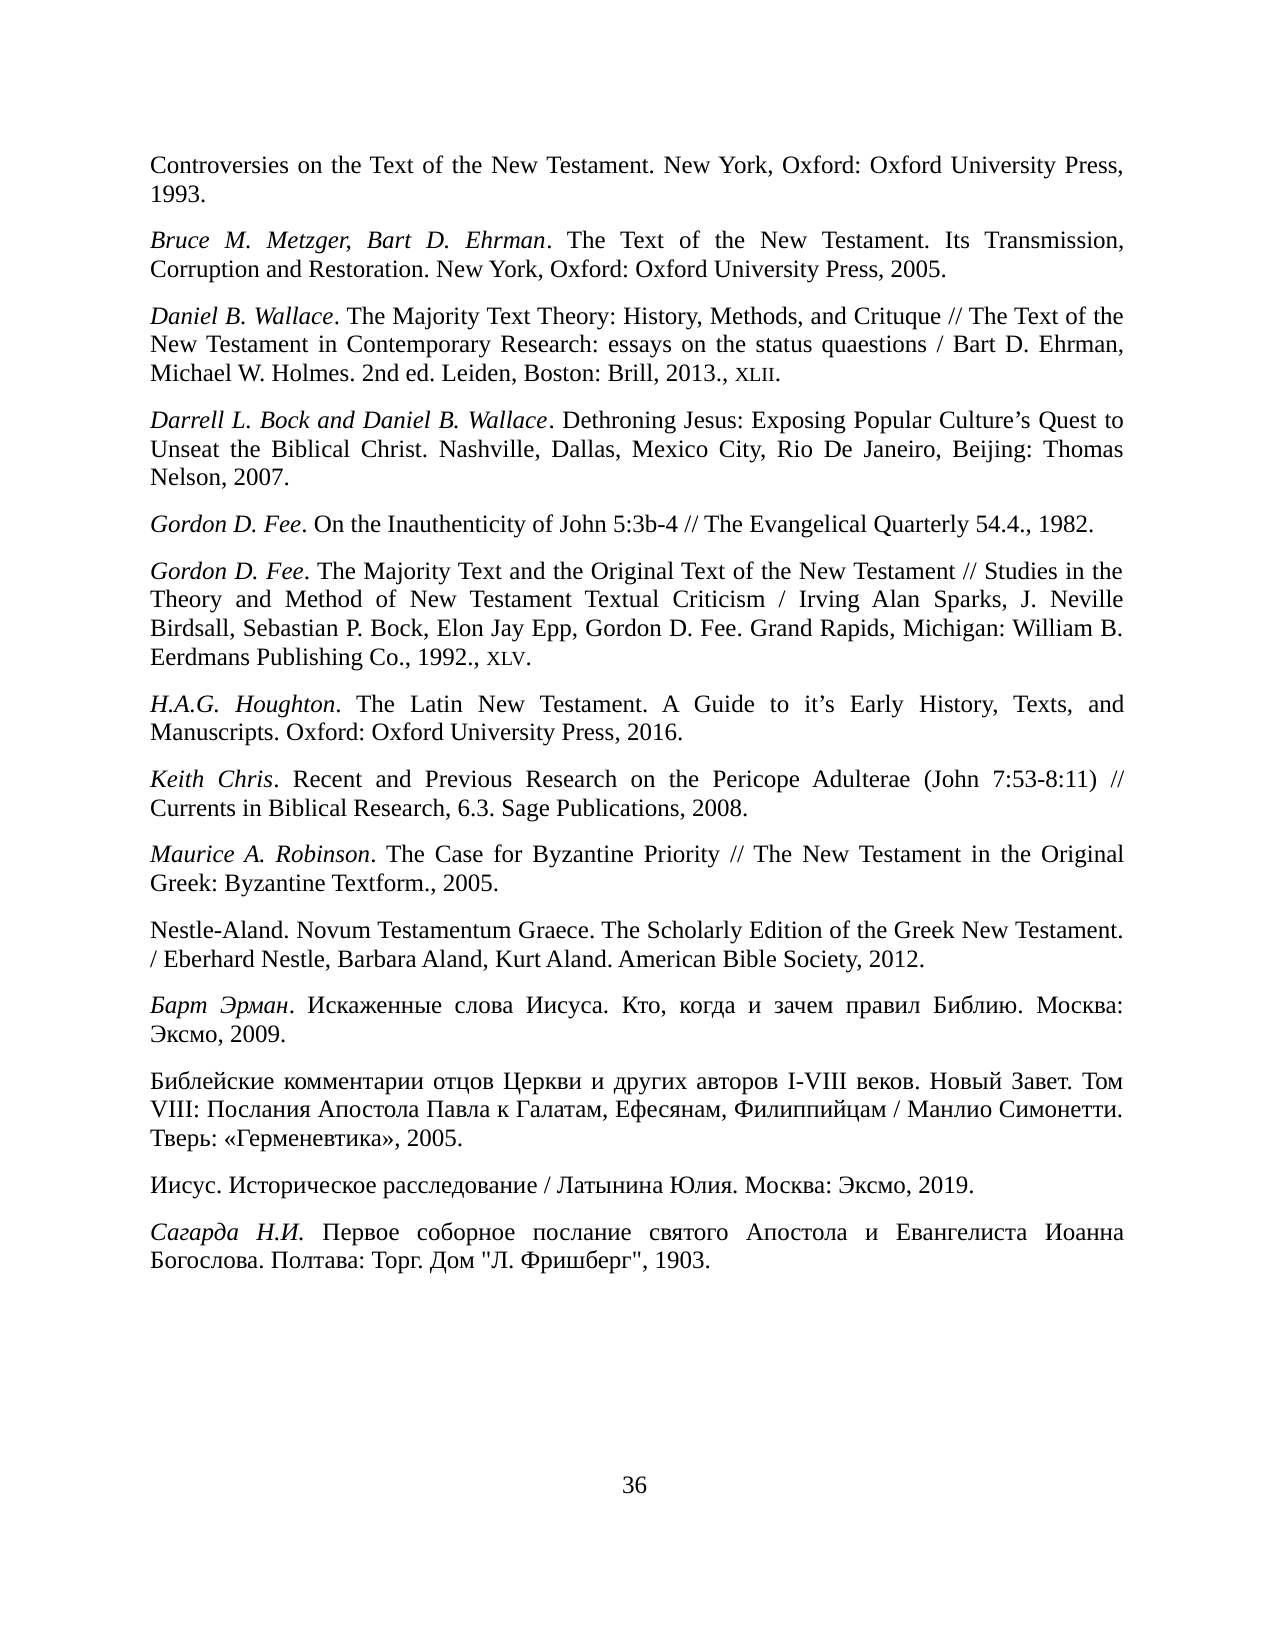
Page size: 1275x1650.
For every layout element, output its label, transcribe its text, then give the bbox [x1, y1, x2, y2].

text Gordon D. Fee. The Majority Text and the Original Text of the New Testament // Studies in the Theory and Method of New Testament Textual Criticism / Irving Alan Sparks, J. Neville Birdsall, Sebastian P. Bock, Elon Jay Epp, Gordon D. Fee. Grand Rapids, Michigan: William B. Eerdmans Publishing Co., 1992., xlv. [150, 556, 1125, 671]
text Барт Эрман. Искаженные слова Иисуса. Кто, когда и зачем правил Библию. Москва: Эксмо, 2009. [150, 990, 1125, 1048]
text H.A.G. Houghton. The Latin New Testament. A Guide to it’s Early History, Texts, and Manuscripts. Oxford: Oxford University Press, 2016. [150, 689, 1125, 746]
text Библейские комментарии отцов Церкви и других авторов I-VIII веков. Новый Завет. Том VIII: Послания Апостола Павла к Галатам, Ефесянам, Филиппийцам / Манлио Симонетти. Тверь: «Герменевтика», 2005. [150, 1066, 1125, 1152]
text Controversies on the Text of the New Testament. New York, Oxford: Oxford University Press, 1993. [150, 150, 1125, 207]
text Maurice A. Robinson. The Case for Byzantine Priority // The New Testament in the Original Greek: Byzantine Textform., 2005. [150, 839, 1125, 897]
text Nestle-Aland. Novum Testamentum Graece. The Scholarly Edition of the Greek New Testament. / Eberhard Nestle, Barbara Aland, Kurt Aland. American Bible Society, 2012. [150, 915, 1125, 972]
text Иисус. Историческое расследование / Латынина Юлия. Москва: Эксмо, 2019. [150, 1170, 1125, 1199]
text Gordon D. Fee. On the Inauthenticity of John 5:3b-4 // The Evangelical Quarterly 54.4., 1982. [150, 509, 1125, 538]
text Darrell L. Bock and Daniel B. Wallace. Dethroning Jesus: Exposing Popular Culture’s Quest to Unseat the Biblical Christ. Nashville, Dallas, Mexico City, Rio De Janeiro, Beijing: Thomas Nelson, 2007. [150, 405, 1125, 491]
text Keith Chris. Recent and Previous Research on the Pericope Adulterae (John 7:53-8:11) // Currents in Biblical Research, 6.3. Sage Publications, 2008. [150, 764, 1125, 822]
text Daniel B. Wallace. The Majority Text Theory: History, Methods, and Crituque // The Text of the New Testament in Contemporary Research: essays on the status quaestions / Bart D. Ehrman, Michael W. Holmes. 2nd ed. Leiden, Boston: Brill, 2013., xlii. [150, 301, 1125, 387]
text Сагарда Н.И. Первое соборное послание святого Апостола и Евангелиста Иоанна Богослова. Полтава: Торг. Дом "Л. Фришберг", 1903. [150, 1217, 1125, 1274]
text Bruce M. Metzger, Bart D. Ehrman. The Text of the New Testament. Its Transmission, Corruption and Restoration. New York, Oxford: Oxford University Press, 2005. [150, 225, 1125, 283]
